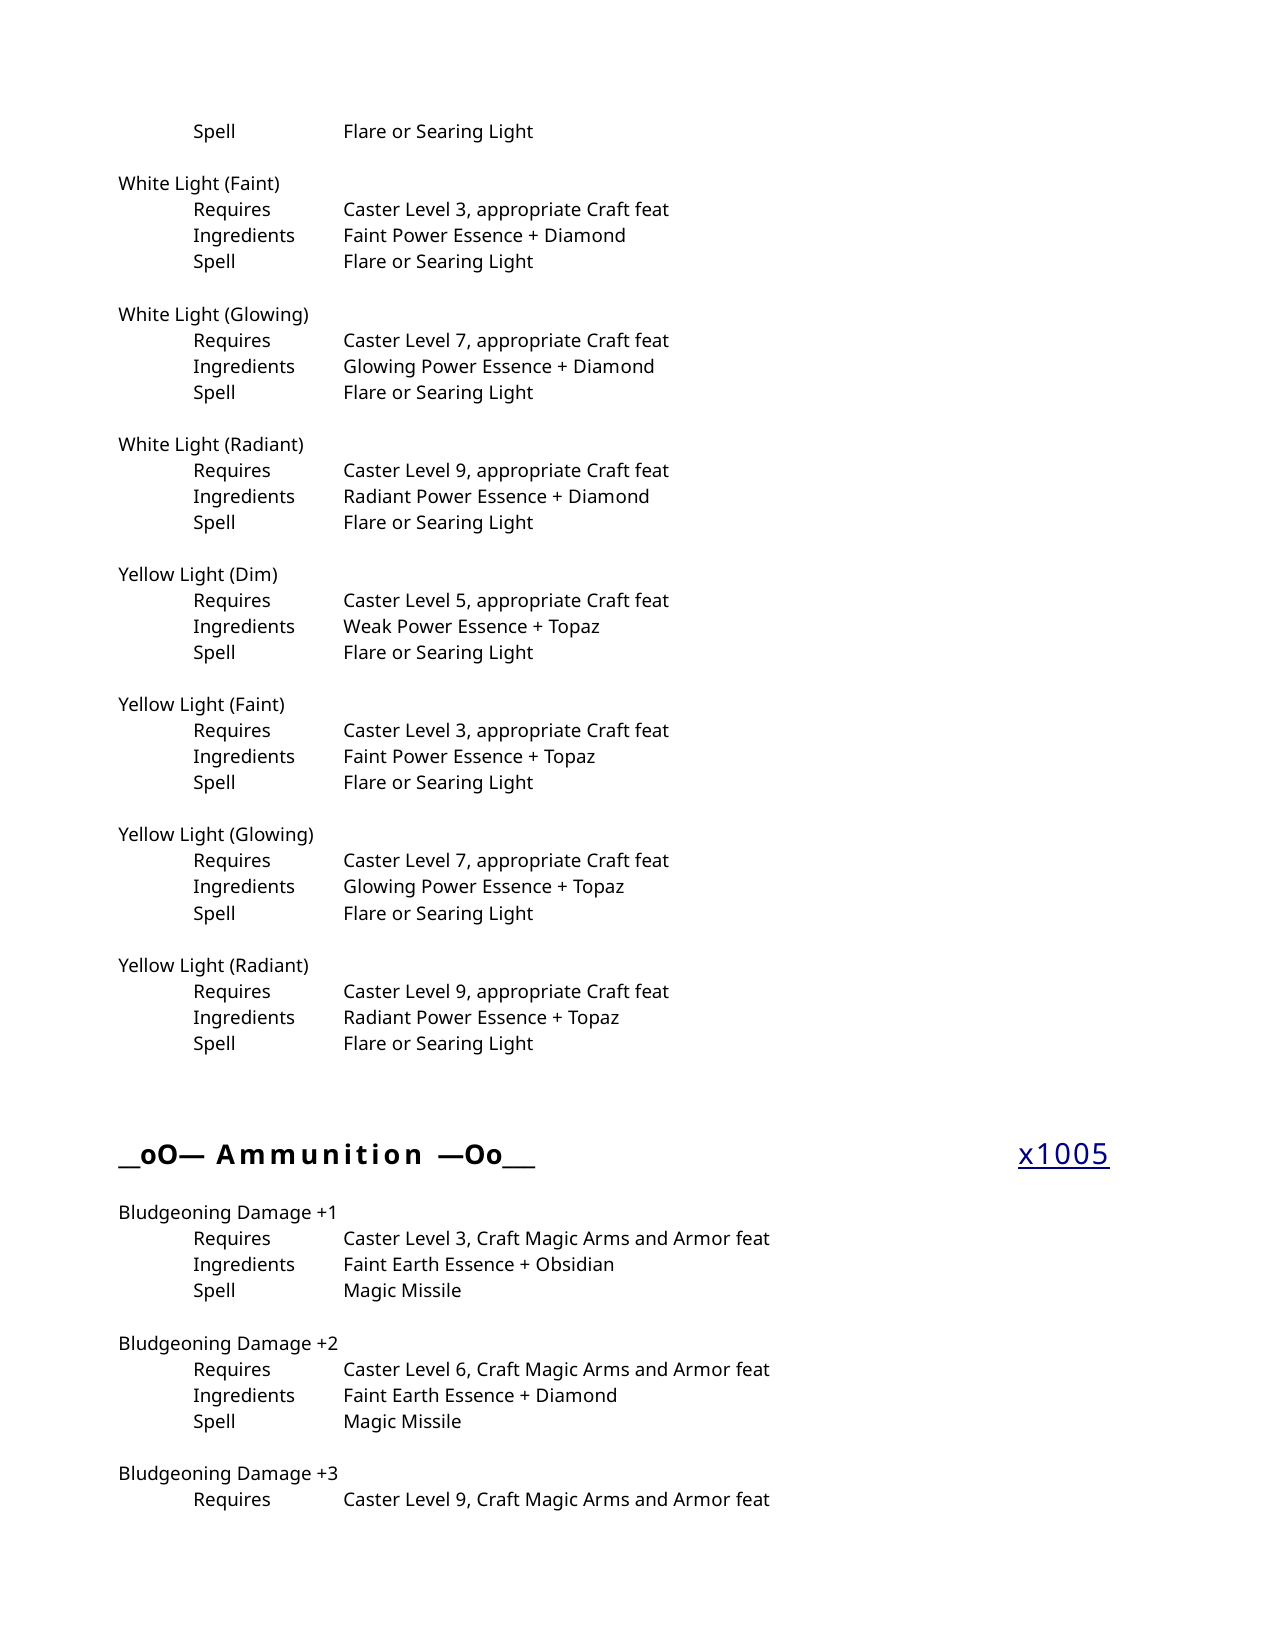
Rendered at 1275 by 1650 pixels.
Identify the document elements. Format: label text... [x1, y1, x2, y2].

text Spell Flare or Searing Light [118, 248, 1157, 274]
text Spell Flare or Searing Light [118, 509, 1157, 535]
text Spell Flare or Searing Light [118, 1029, 1157, 1056]
text Bludgeoning Damage +1 [118, 1199, 1157, 1225]
text Requires Caster Level 7, appropriate Craft feat [118, 847, 1157, 873]
text Yellow Light (Faint) [118, 691, 1157, 717]
text Ingredients Faint Earth Essence + Obsidian [118, 1251, 1157, 1277]
text Ingredients Glowing Power Essence + Diamond [118, 352, 1157, 378]
text Requires Caster Level 3, appropriate Craft feat [118, 196, 1157, 222]
text Bludgeoning Damage +2 [118, 1329, 1157, 1356]
text Ingredients Radiant Power Essence + Diamond [118, 483, 1157, 509]
text Requires Caster Level 9, appropriate Craft feat [118, 457, 1157, 483]
text Spell Magic Missile [118, 1408, 1157, 1434]
text Spell Magic Missile [118, 1277, 1157, 1303]
text Ingredients Faint Power Essence + Topaz [118, 743, 1157, 769]
text Spell Flare or Searing Light [118, 118, 1157, 144]
text Ingredients Faint Power Essence + Diamond [118, 222, 1157, 248]
text __oO— Ammunition —Oo___ x1005 [118, 1134, 1157, 1173]
text Requires Caster Level 9, appropriate Craft feat [118, 977, 1157, 1003]
text Yellow Light (Dim) [118, 561, 1157, 587]
text Yellow Light (Glowing) [118, 821, 1157, 847]
text Requires Caster Level 5, appropriate Craft feat [118, 587, 1157, 613]
text White Light (Radiant) [118, 431, 1157, 457]
text Bludgeoning Damage +3 [118, 1460, 1157, 1486]
text Ingredients Glowing Power Essence + Topaz [118, 873, 1157, 899]
text Requires Caster Level 9, Craft Magic Arms and Armor feat [118, 1486, 1157, 1512]
text Requires Caster Level 7, appropriate Craft feat [118, 326, 1157, 352]
text Ingredients Radiant Power Essence + Topaz [118, 1003, 1157, 1029]
text Requires Caster Level 3, appropriate Craft feat [118, 717, 1157, 743]
text Requires Caster Level 3, Craft Magic Arms and Armor feat [118, 1225, 1157, 1251]
text White Light (Faint) [118, 170, 1157, 196]
text Spell Flare or Searing Light [118, 769, 1157, 795]
text Ingredients Faint Earth Essence + Diamond [118, 1382, 1157, 1408]
text Spell Flare or Searing Light [118, 899, 1157, 925]
text Spell Flare or Searing Light [118, 378, 1157, 404]
text Spell Flare or Searing Light [118, 639, 1157, 665]
text Ingredients Weak Power Essence + Topaz [118, 613, 1157, 639]
text Yellow Light (Radiant) [118, 951, 1157, 977]
text Requires Caster Level 6, Craft Magic Arms and Armor feat [118, 1356, 1157, 1382]
text White Light (Glowing) [118, 300, 1157, 326]
